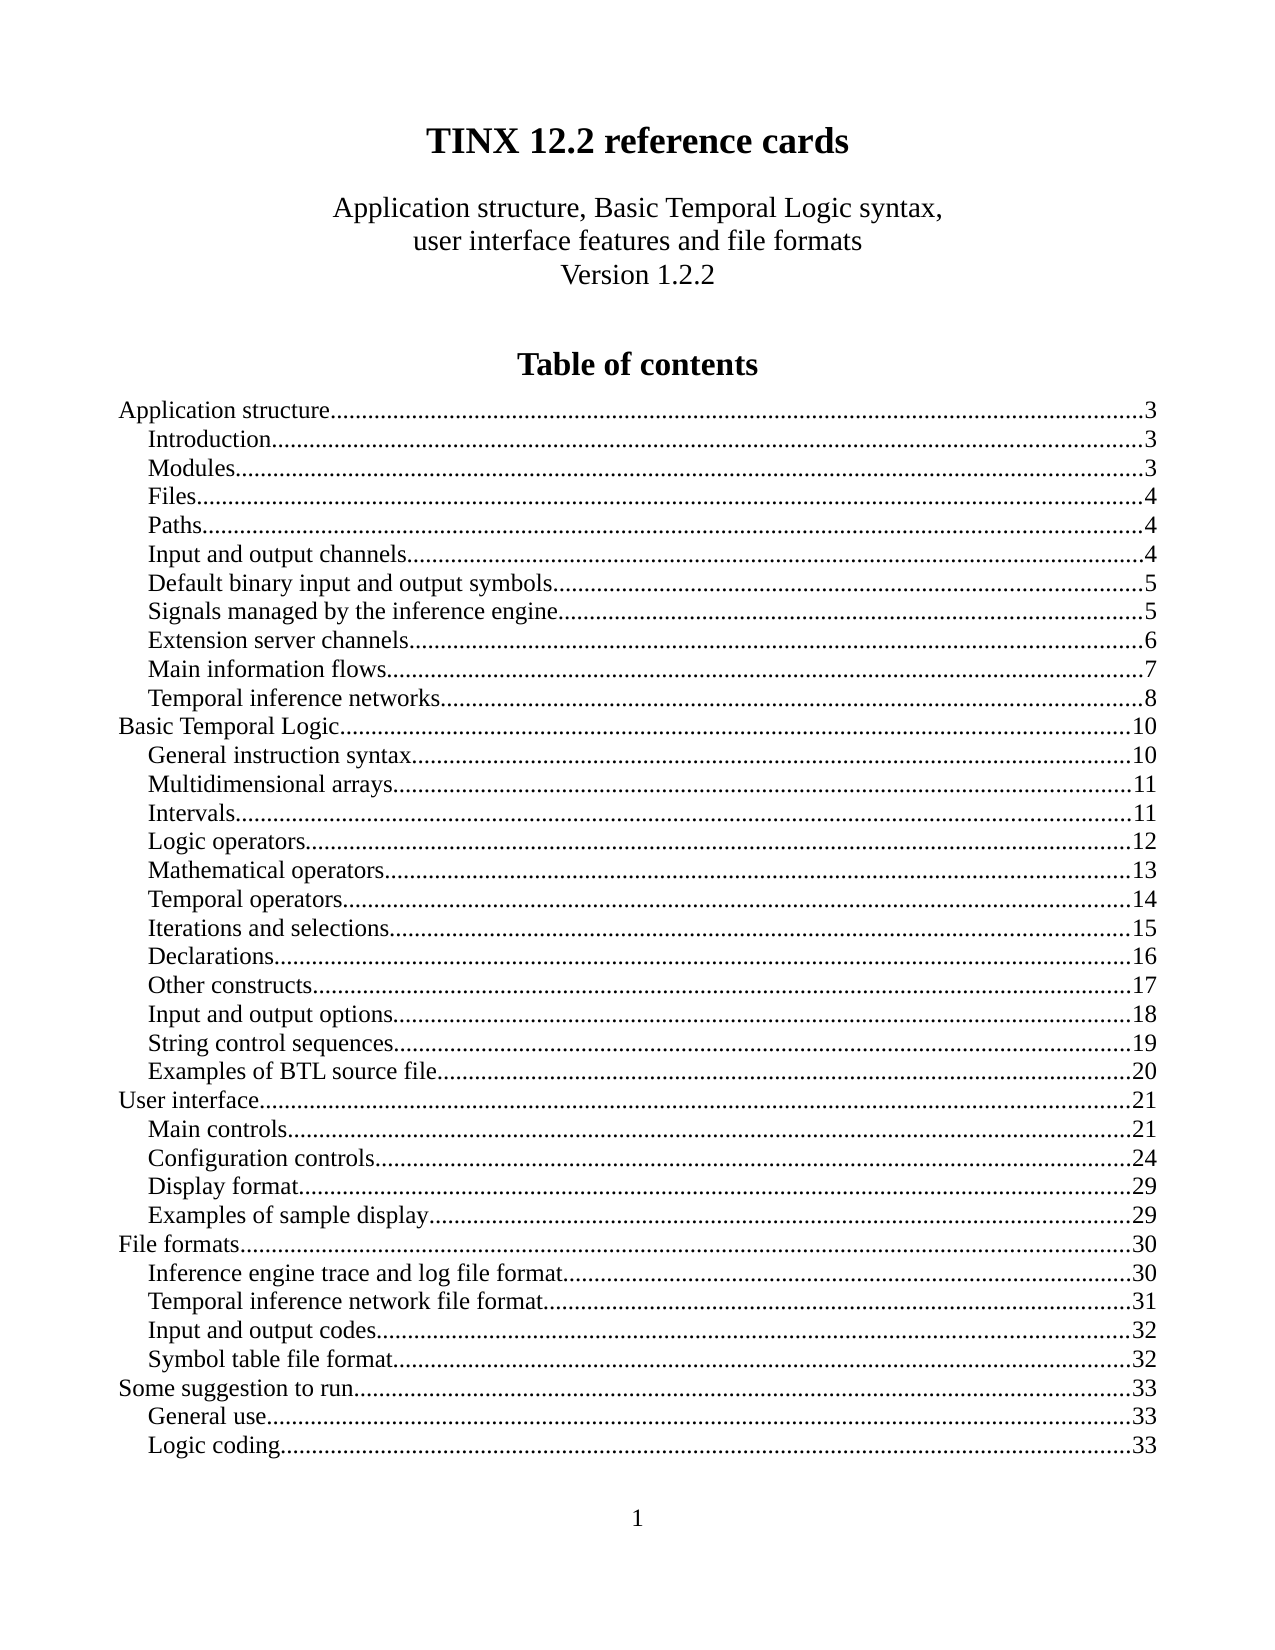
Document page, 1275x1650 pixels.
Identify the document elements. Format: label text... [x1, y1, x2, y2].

text General instruction syntax 10 [148, 740, 1157, 769]
text Inference engine trace and log file format 30 [148, 1258, 1157, 1286]
text Examples of sample display 29 [148, 1200, 1157, 1229]
text Default binary input and output symbols 5 [148, 568, 1157, 596]
text Input and output options 18 [148, 999, 1157, 1028]
text TINX 12.2 reference cards [118, 118, 1157, 161]
text User interface 21 [118, 1085, 1157, 1114]
text General use 33 [148, 1401, 1157, 1430]
text Main controls 21 [148, 1114, 1157, 1143]
text String control sequences 19 [148, 1028, 1157, 1056]
text Logic coding 33 [148, 1430, 1157, 1459]
text Extension server channels 6 [148, 625, 1157, 654]
text user interface features and file formats [118, 223, 1157, 257]
text Symbol table file format 32 [148, 1344, 1157, 1373]
text Some suggestion to run 33 [118, 1373, 1157, 1401]
text Display format 29 [148, 1171, 1157, 1200]
text Input and output channels 4 [148, 539, 1157, 568]
text Modules 3 [148, 453, 1157, 481]
text Input and output codes 32 [148, 1315, 1157, 1344]
text Files 4 [148, 481, 1157, 510]
text Mathematical operators 13 [148, 855, 1157, 884]
subtitle Table of contents [118, 344, 1157, 383]
text Logic operators 12 [148, 826, 1157, 855]
text Temporal inference network file format 31 [148, 1286, 1157, 1315]
text Signals managed by the inference engine 5 [148, 596, 1157, 625]
text Basic Temporal Logic 10 [118, 711, 1157, 740]
text Temporal inference networks 8 [148, 683, 1157, 711]
text Paths 4 [148, 510, 1157, 539]
text Introduction 3 [148, 424, 1157, 453]
text Examples of BTL source file 20 [148, 1056, 1157, 1085]
text Application structure 3 [118, 395, 1157, 424]
text Version 1.2.2 [118, 257, 1157, 291]
text Temporal operators 14 [148, 884, 1157, 913]
text Configuration controls 24 [148, 1143, 1157, 1171]
text Intervals 11 [148, 798, 1157, 826]
text Application structure, Basic Temporal Logic syntax, [118, 190, 1157, 223]
text Multidimensional arrays 11 [148, 769, 1157, 798]
text Declarations 16 [148, 941, 1157, 970]
text File formats 30 [118, 1229, 1157, 1258]
text Other constructs 17 [148, 970, 1157, 999]
text Main information flows 7 [148, 654, 1157, 683]
text Iterations and selections 15 [148, 913, 1157, 941]
